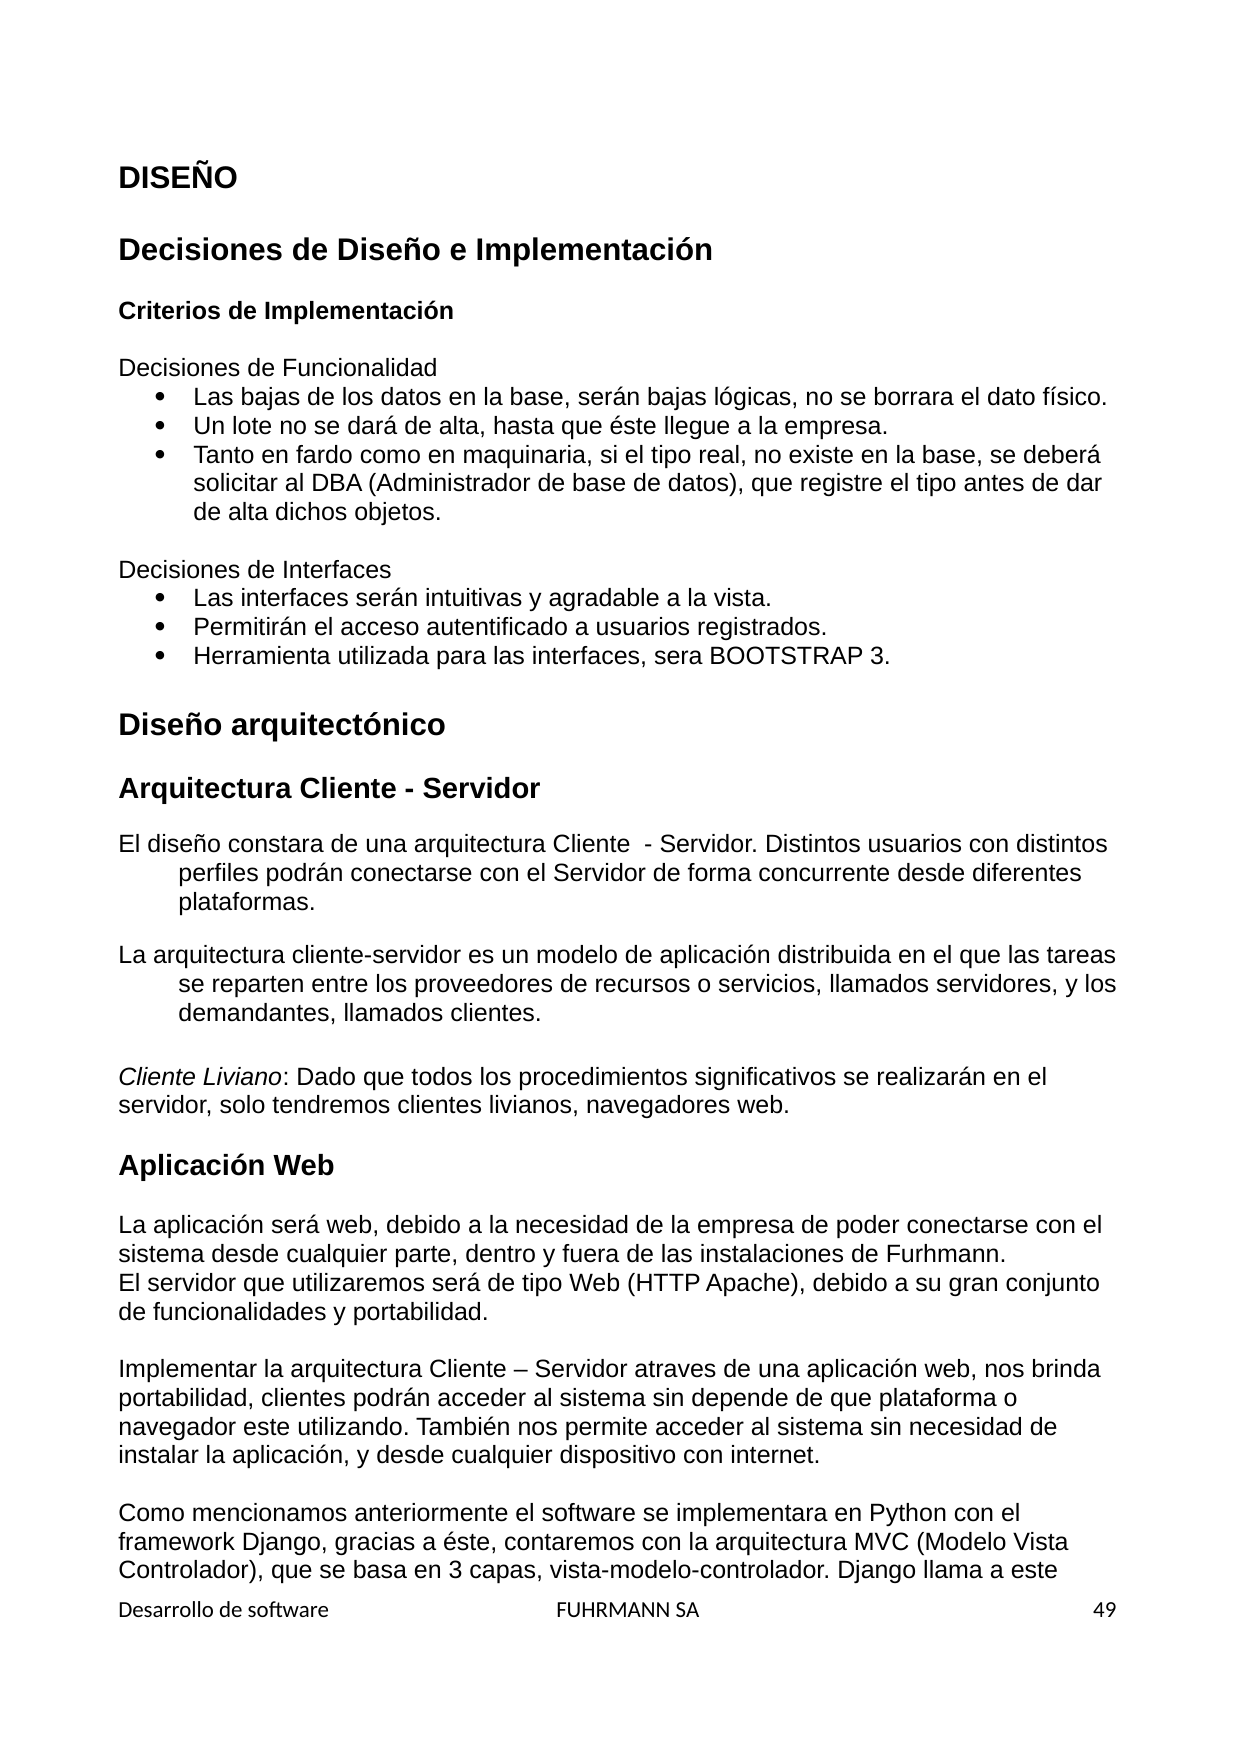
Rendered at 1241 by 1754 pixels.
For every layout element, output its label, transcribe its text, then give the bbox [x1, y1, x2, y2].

text Como mencionamos anteriormente el software se implementara en Python con el framework Django, gracias a éste, contaremos con la arquitectura MVC (Modelo Vista Controlador), que se basa en 3 capas, vista-modelo-controlador. Django llama a este [118, 1498, 1122, 1584]
subtitle El diseño constara de una arquitectura Cliente - Servidor. Distintos usuarios con distintos perfiles podrán conectarse con el Servidor de forma concurrente desde diferentes plataformas. [118, 829, 1122, 915]
text El servidor que utilizaremos será de tipo Web (HTTP Apache), debido a su gran conjunto de funcionalidades y portabilidad. [118, 1268, 1122, 1325]
list Permitirán el acceso autentificado a usuarios registrados. [156, 612, 1122, 641]
list Herramienta utilizada para las interfaces, sera BOOTSTRAP 3. [156, 641, 1122, 670]
subtitle La arquitectura cliente-servidor es un modelo de aplicación distribuida en el que las tareas se reparten entre los proveedores de recursos o servicios, llamados servidores, y los demandantes, llamados clientes. [118, 940, 1122, 1027]
list Tanto en fardo como en maquinaria, si el tipo real, no existe en la base, se deberá solicitar al DBA (Administrador de base de datos), que registre el tipo antes de dar de alta dichos objetos. [156, 439, 1122, 526]
text Decisiones de Funcionalidad [118, 353, 1122, 382]
list Un lote no se dará de alta, hasta que éste llegue a la empresa. [156, 411, 1122, 439]
text Criterios de Implementación [118, 296, 1122, 324]
text Implementar la arquitectura Cliente – Servidor atraves de una aplicación web, nos brinda portabilidad, clientes podrán acceder al sistema sin depende de que plataforma o navegador este utilizando. También nos permite acceder al sistema sin necesidad de instalar la aplicación, y desde cualquier dispositivo con internet. [118, 1354, 1122, 1469]
text Aplicación Web [118, 1148, 1122, 1181]
text Decisiones de Interfaces [118, 555, 1122, 583]
text Arquitectura Cliente - Servidor [118, 771, 1122, 804]
text DISEÑO [118, 159, 1122, 195]
list Las interfaces serán intuitivas y agradable a la vista. [156, 583, 1122, 612]
text Diseño arquitectónico [118, 706, 1122, 742]
text Decisiones de Diseño e Implementación [118, 231, 1122, 267]
list Las bajas de los datos en la base, serán bajas lógicas, no se borrara el dato físico. [156, 382, 1122, 411]
text Cliente Liviano: Dado que todos los procedimientos significativos se realizarán en el servidor, solo tendremos clientes livianos, navegadores web. [118, 1062, 1122, 1119]
text La aplicación será web, debido a la necesidad de la empresa de poder conectarse con el sistema desde cualquier parte, dentro y fuera de las instalaciones de Furhmann. [118, 1210, 1122, 1268]
